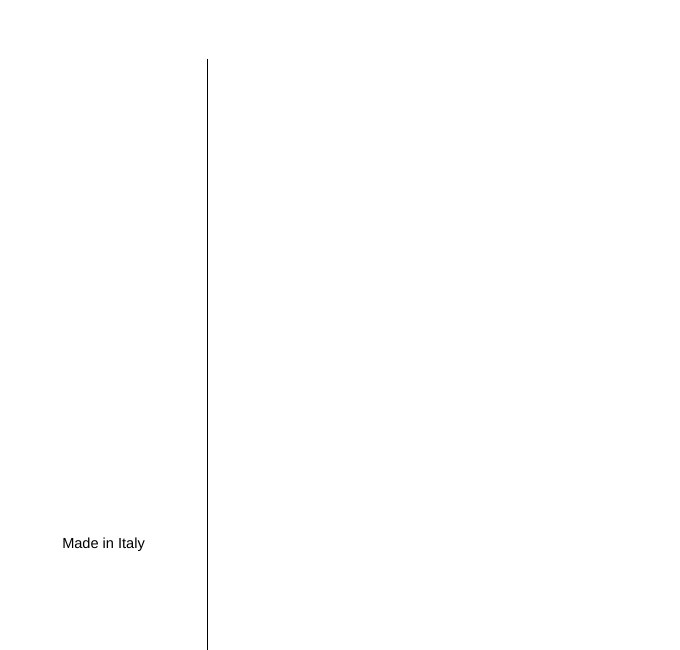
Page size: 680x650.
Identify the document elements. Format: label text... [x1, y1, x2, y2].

table_header <for each="record in get_report_label(data)"> [0, 0, 679, 29]
table_cell <load(record, 'price')> [208, 531, 679, 649]
table_cell <for each="counter in range(0, 1 if data.get('demo_mode', False) else (load(record, 'counter') or 1))"> [0, 30, 679, 59]
table_cell <load(record, 'code_partner')> <load(record, 'frame')> [0, 59, 207, 531]
table_cell <load(record, 'code_partner')> <load(record, 'frame')> <load(record, 'text1').split('|')[0]> <load(record, 'text1').split('|')[-1] if '|' in load(record, 'text1') else ''> <load(record, 'text2').split('|')[0]> <load(record, 'text2').split('|')[-1] if '|' in load(record, 'text2') else ''> <load(record, 'text3').split('|')[0]> <load(record, 'text3').split('|')[-1] if '|' in load(record, 'text3') else ''> [208, 59, 679, 531]
table_cell Made in Italy [0, 531, 207, 649]
